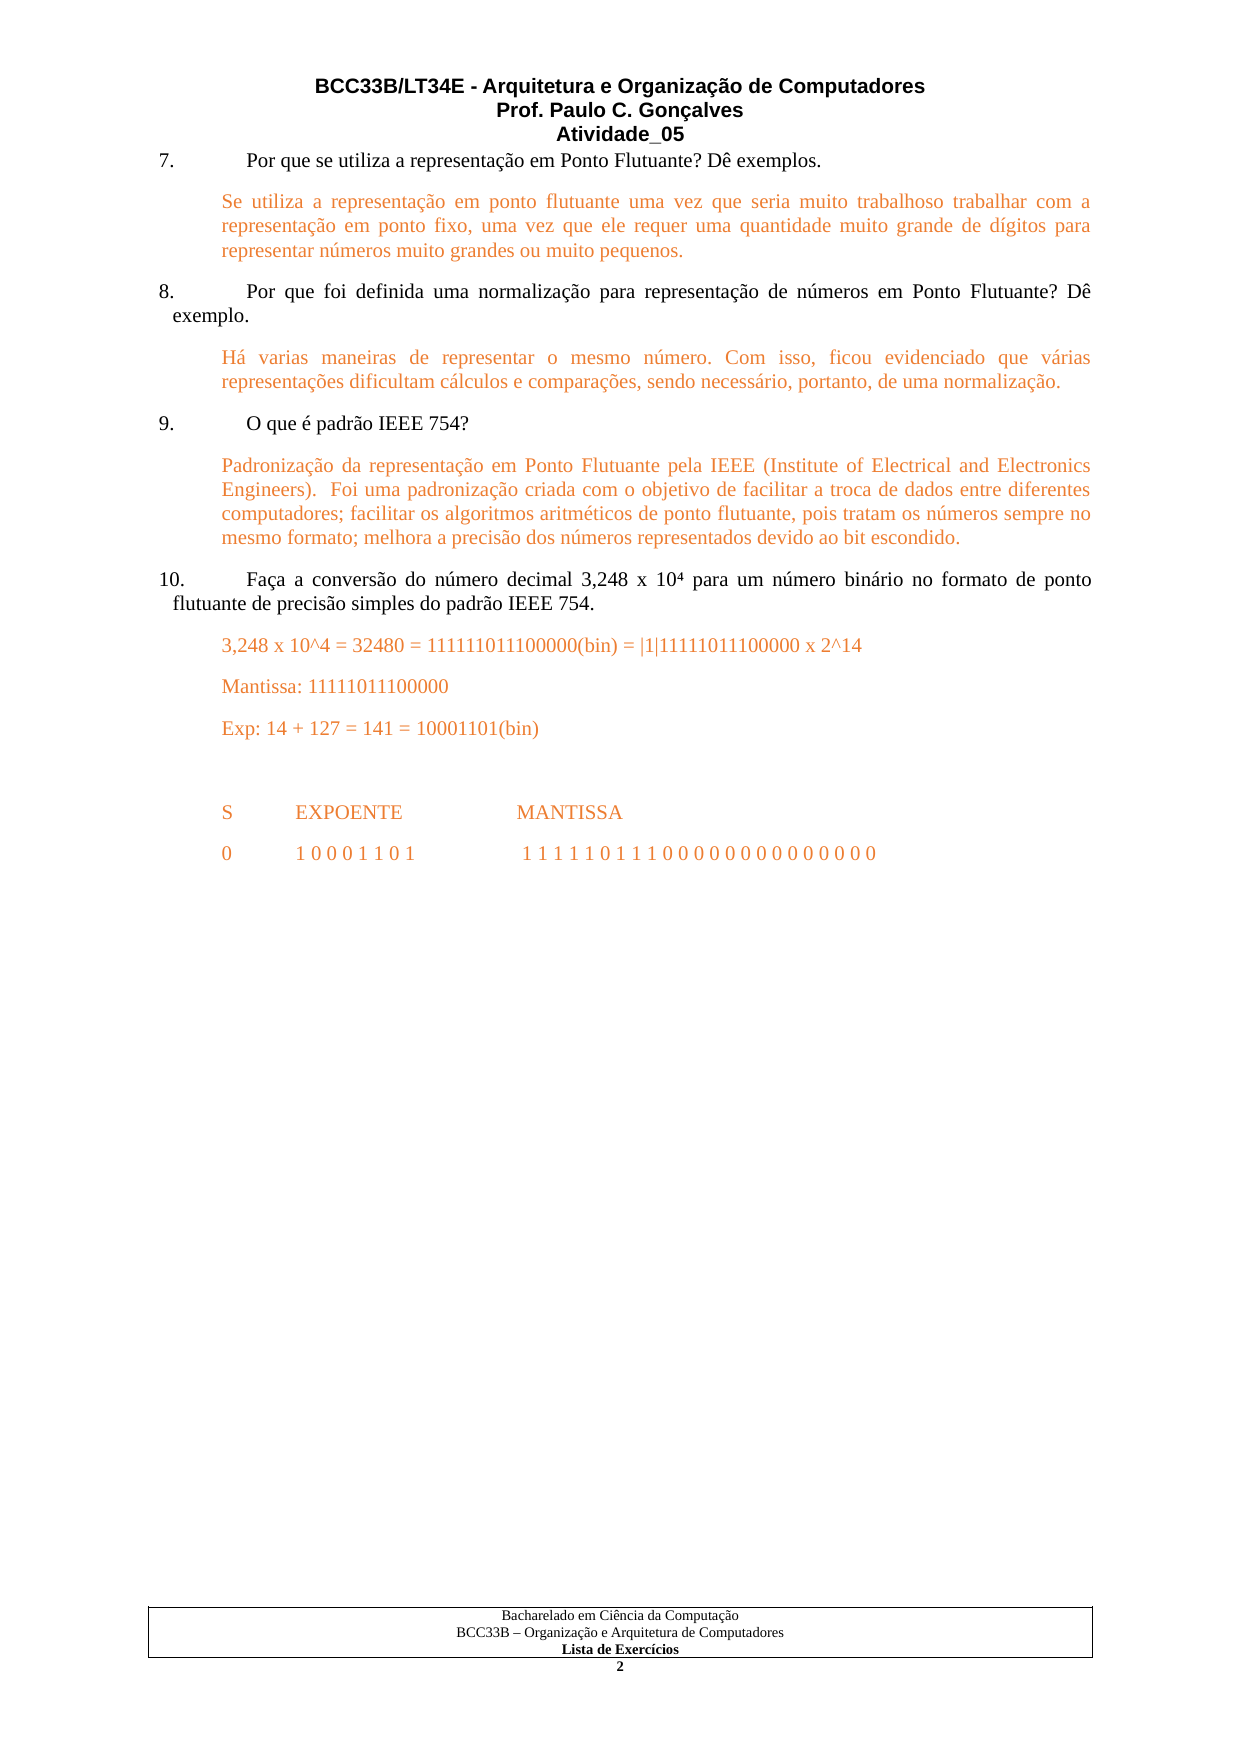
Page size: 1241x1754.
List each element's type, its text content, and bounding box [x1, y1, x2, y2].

text Se utiliza a representação em ponto flutuante uma vez que seria muito trabalhoso trabalhar com a representação em ponto fixo, uma vez que ele requer uma quantidade muito grande de dígitos para representar números muito grandes ou muito pequenos. [221, 189, 1093, 262]
text 0 1 0 0 0 1 1 0 1 1 1 1 1 1 0 1 1 1 0 0 0 0 0 0 0 0 0 0 0 0 0 0 [221, 841, 1093, 865]
text Padronização da representação em Ponto Flutuante pela IEEE (Institute of Electrical and Electronics Engineers). Foi uma padronização criada com o objetivo de facilitar a troca de dados entre diferentes computadores; facilitar os algoritmos aritméticos de ponto flutuante, pois tratam os números sempre no mesmo formato; melhora a precisão dos números representados devido ao bit escondido. [221, 453, 1093, 549]
list O que é padrão IEEE 754? [153, 411, 1093, 435]
text Exp: 14 + 127 = 141 = 10001101(bin) [221, 716, 1093, 740]
text Mantissa: 11111011100000 [221, 674, 1093, 698]
text 3,248 x 10^4 = 32480 = 111111011100000(bin) = |1|11111011100000 x 2^14 [221, 632, 1093, 657]
list Por que foi definida uma normalização para representação de números em Ponto Flutuante? Dê exemplo. [153, 279, 1093, 327]
text S EXPOENTE MANTISSA [221, 799, 1093, 824]
text Há varias maneiras de representar o mesmo número. Com isso, ficou evidenciado que várias representações dificultam cálculos e comparações, sendo necessário, portanto, de uma normalização. [221, 345, 1093, 393]
list Faça a conversão do número decimal 3,248 x 10⁴ para um número binário no formato de ponto flutuante de precisão simples do padrão IEEE 754. [153, 567, 1093, 615]
list Por que se utiliza a representação em Ponto Flutuante? Dê exemplos. [153, 148, 1093, 172]
